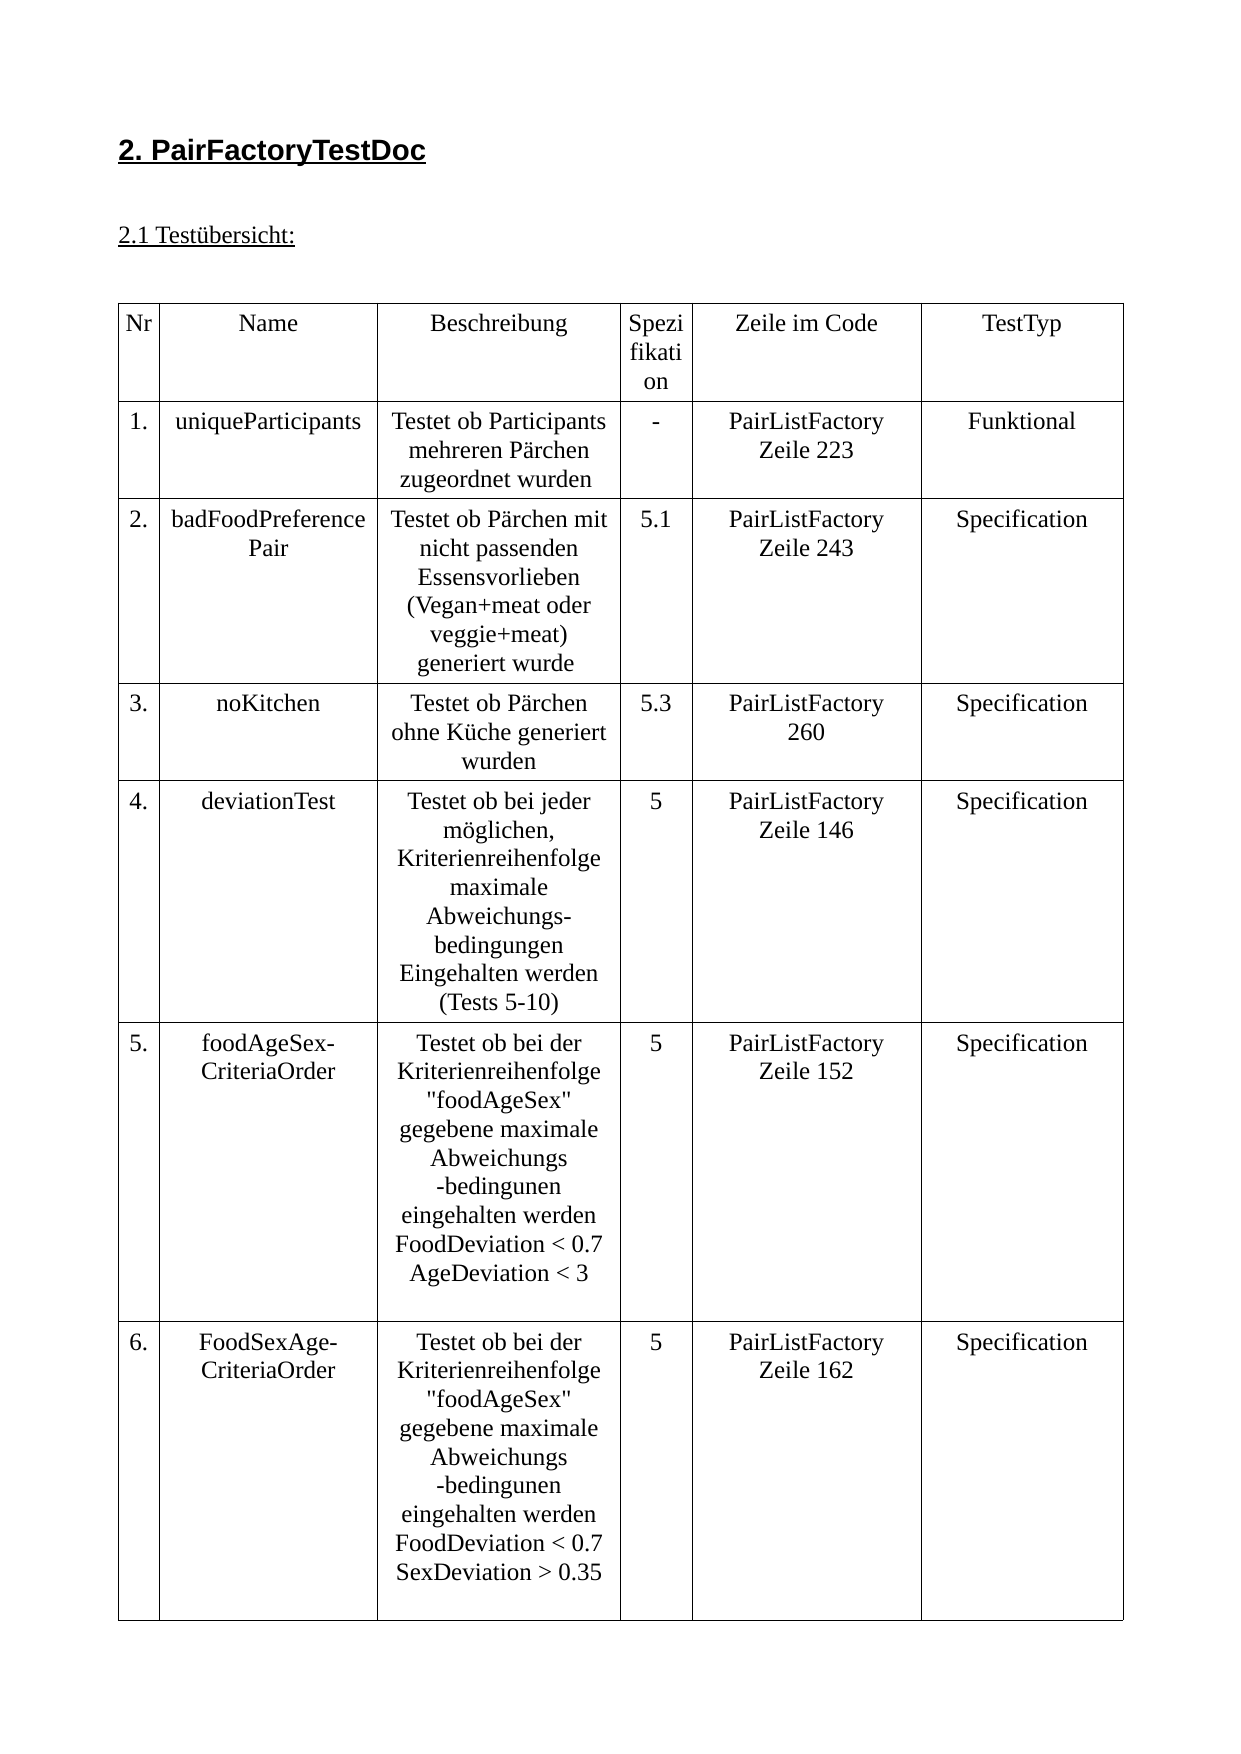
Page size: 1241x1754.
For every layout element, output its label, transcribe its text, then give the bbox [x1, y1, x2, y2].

table_cell Specification [922, 1023, 1123, 1321]
table_cell PairListFactory Zeile 152 [693, 1023, 921, 1321]
table_cell Specification [922, 1322, 1123, 1620]
table_cell PairListFactory 260 [693, 684, 921, 780]
subtitle 2. PairFactoryTestDoc [118, 133, 1122, 166]
table_cell Testet ob Pärchen ohne Küche generiert wurden [378, 684, 620, 780]
table_header Nr [119, 304, 159, 401]
table_cell Funktional [922, 402, 1123, 498]
table_cell badFoodPreferencePair [160, 499, 377, 682]
table_cell 1. [119, 402, 159, 498]
table_cell 5.3 [621, 684, 692, 780]
table_cell 5.1 [621, 499, 692, 682]
table_header TestTyp [922, 304, 1123, 401]
table_cell PairListFactory Zeile 162 [693, 1322, 921, 1620]
table_cell Specification [922, 684, 1123, 780]
table_cell uniqueParticipants [160, 402, 377, 498]
table_cell 5. [119, 1023, 159, 1321]
table_cell Testet ob Pärchen mit nicht passenden Essensvorlieben (Vegan+meat oder veggie+meat) generiert wurde [378, 499, 620, 682]
table_cell Specification [922, 781, 1123, 1022]
table_cell PairListFactory Zeile 223 [693, 402, 921, 498]
text 2.1 Testübersicht: [118, 220, 1122, 249]
table_cell deviationTest [160, 781, 377, 1022]
table_cell 2. [119, 499, 159, 682]
table_header Name [160, 304, 377, 401]
table_header Zeile im Code [693, 304, 921, 401]
table_cell noKitchen [160, 684, 377, 780]
table_cell Testet ob bei der Kriterienreihenfolge "foodAgeSex" gegebene maximale Abweichungs -bedingunen eingehalten werden FoodDeviation < 0.7 AgeDeviation < 3 [378, 1023, 620, 1321]
table_cell 3. [119, 684, 159, 780]
table_cell Testet ob Participants mehreren Pärchen zugeordnet wurden [378, 402, 620, 498]
table_cell 5 [621, 1023, 692, 1321]
table_header Spezifikation [621, 304, 692, 401]
table_cell PairListFactory Zeile 243 [693, 499, 921, 682]
table_cell 5 [621, 781, 692, 1022]
table_cell foodAgeSex-CriteriaOrder [160, 1023, 377, 1321]
table_cell 5 [621, 1322, 692, 1620]
table_cell 4. [119, 781, 159, 1022]
table_cell - [621, 402, 692, 498]
table_cell PairListFactory Zeile 146 [693, 781, 921, 1022]
table_cell Testet ob bei jeder möglichen, Kriterienreihenfolge maximale Abweichungs- bedingungen Eingehalten werden (Tests 5-10) [378, 781, 620, 1022]
table_header Beschreibung [378, 304, 620, 401]
table_cell 6. [119, 1322, 159, 1620]
table_cell Specification [922, 499, 1123, 682]
table_cell FoodSexAge- CriteriaOrder [160, 1322, 377, 1620]
table_cell Testet ob bei der Kriterienreihenfolge "foodAgeSex" gegebene maximale Abweichungs -bedingunen eingehalten werden FoodDeviation < 0.7 SexDeviation > 0.35 [378, 1322, 620, 1620]
